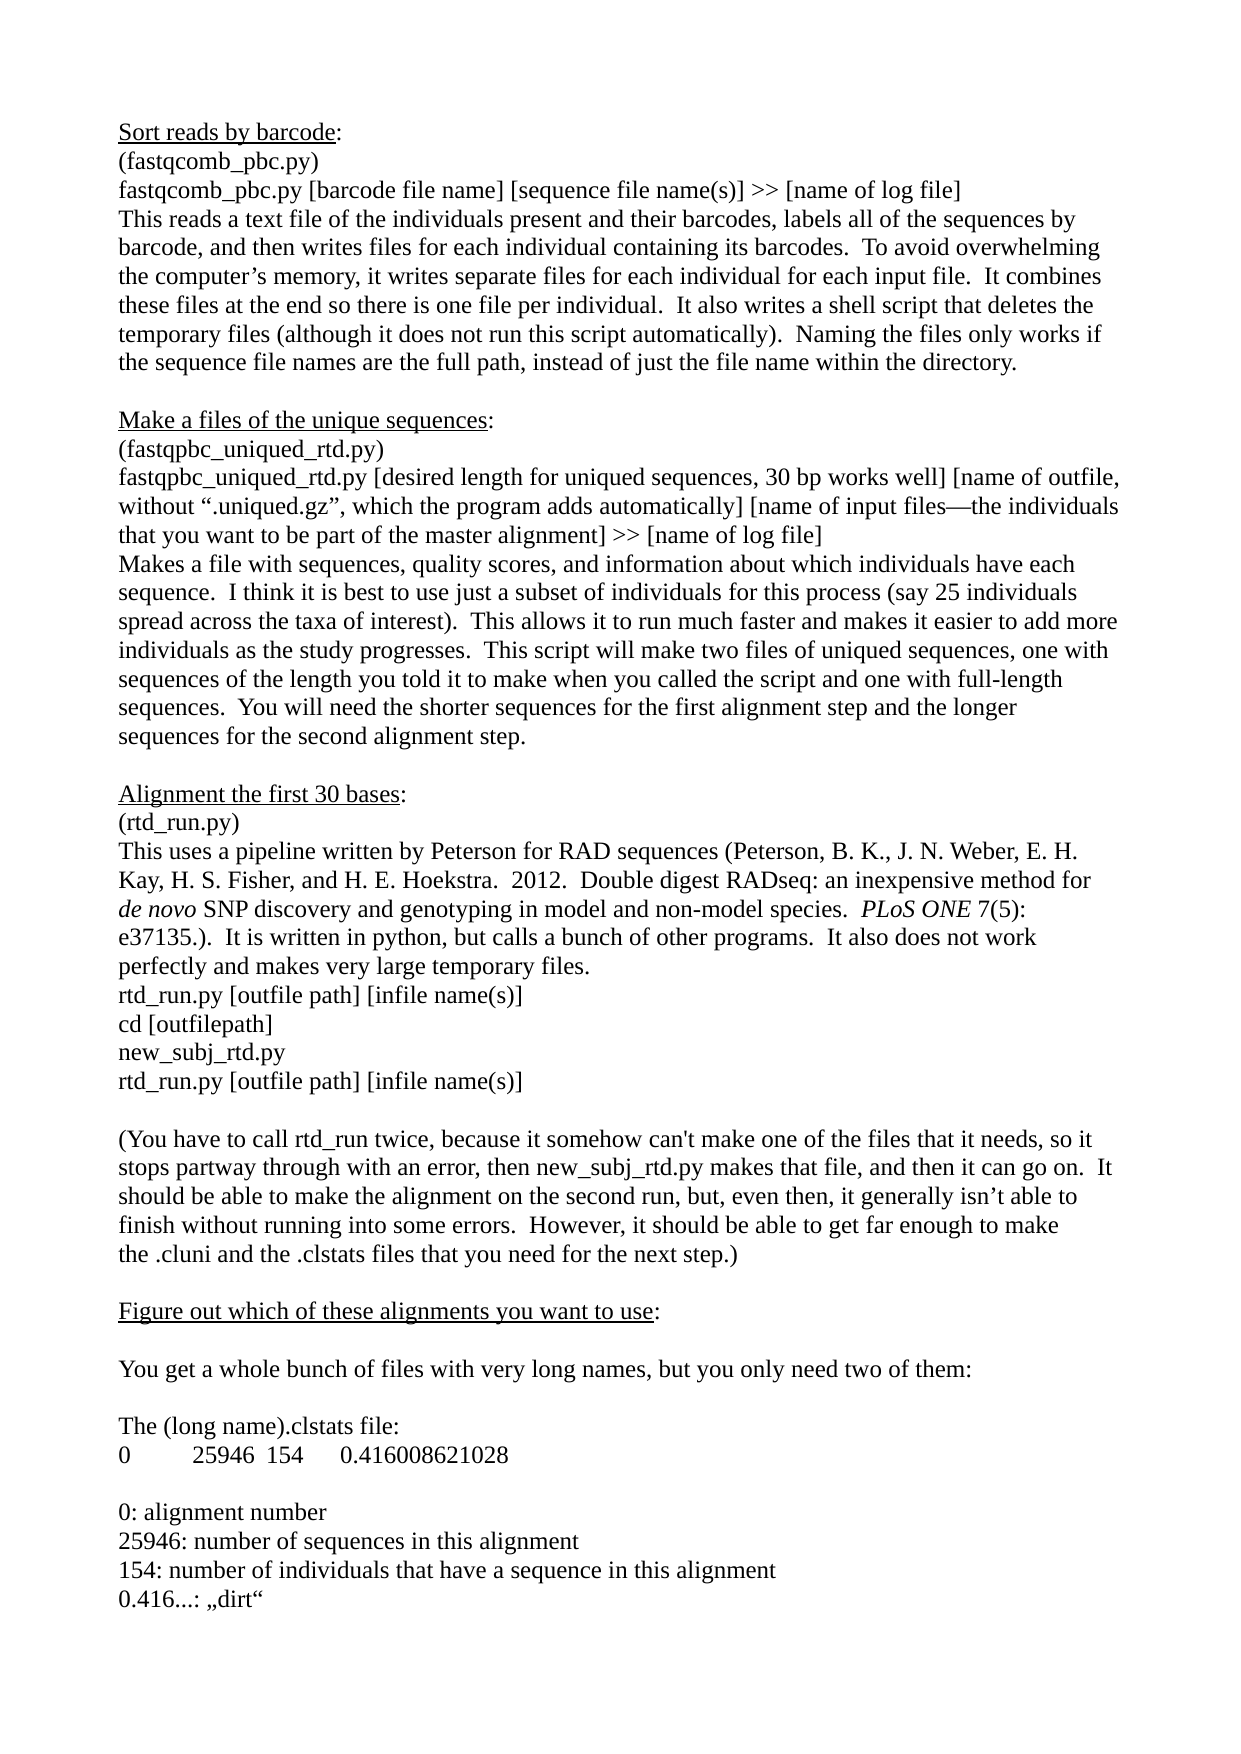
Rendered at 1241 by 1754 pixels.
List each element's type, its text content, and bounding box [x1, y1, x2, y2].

text new_subj_rtd.py [118, 1037, 1122, 1066]
text 0 25946 154 0.416008621028 [118, 1440, 1122, 1469]
text This uses a pipeline written by Peterson for RAD sequences (Peterson, B. K., J. N. Weber, E. H. Kay, H. S. Fisher, and H. E. Hoekstra. 2012. Double digest RADseq: an inexpensive method for de novo SNP discovery and genotyping in model and non-model species. PLoS ONE 7(5): e37135.). It is written in python, but calls a bunch of other programs. It also does not work perfectly and makes very large temporary files. [118, 836, 1122, 980]
text 0.416...: „dirt“ [118, 1584, 1122, 1612]
text You get a whole bunch of files with very long names, but you only need two of them: [118, 1354, 1122, 1382]
text rtd_run.py [outfile path] [infile name(s)] [118, 980, 1122, 1009]
text Figure out which of these alignments you want to use: [118, 1296, 1122, 1325]
text cd [outfilepath] [118, 1009, 1122, 1037]
text fastqpbc_uniqued_rtd.py [desired length for uniqued sequences, 30 bp works well] [name of outfile, without “.uniqued.gz”, which the program adds automatically] [name of input files—the individuals that you want to be part of the master alignment] >> [name of log file] [118, 462, 1122, 549]
text This reads a text file of the individuals present and their barcodes, labels all of the sequences by barcode, and then writes files for each individual containing its barcodes. To avoid overwhelming the computer’s memory, it writes separate files for each individual for each input file. It combines these files at the end so there is one file per individual. It also writes a shell script that deletes the temporary files (although it does not run this script automatically). Naming the files only works if the sequence file names are the full path, instead of just the file name within the directory. [118, 204, 1122, 376]
text The (long name).clstats file: [118, 1411, 1122, 1440]
text Makes a file with sequences, quality scores, and information about which individuals have each sequence. I think it is best to use just a subset of individuals for this process (say 25 individuals spread across the taxa of interest). This allows it to run much faster and makes it easier to add more individuals as the study progresses. This script will make two files of uniqued sequences, one with sequences of the length you told it to make when you called the script and one with full-length sequences. You will need the shorter sequences for the first alignment step and the longer sequences for the second alignment step. [118, 549, 1122, 750]
text (fastqpbc_uniqued_rtd.py) [118, 434, 1122, 462]
text (fastqcomb_pbc.py) [118, 146, 1122, 175]
text fastqcomb_pbc.py [barcode file name] [sequence file name(s)] >> [name of log file] [118, 175, 1122, 204]
text Sort reads by barcode: [118, 117, 1122, 146]
text Make a files of the unique sequences: [118, 405, 1122, 434]
text Alignment the first 30 bases: [118, 779, 1122, 807]
text 154: number of individuals that have a sequence in this alignment [118, 1555, 1122, 1584]
text rtd_run.py [outfile path] [infile name(s)] [118, 1066, 1122, 1095]
text 0: alignment number [118, 1497, 1122, 1526]
text 25946: number of sequences in this alignment [118, 1526, 1122, 1555]
text (You have to call rtd_run twice, because it somehow can't make one of the files that it needs, so it stops partway through with an error, then new_subj_rtd.py makes that file, and then it can go on. It should be able to make the alignment on the second run, but, even then, it generally isn’t able to finish without running into some errors. However, it should be able to get far enough to make the .cluni and the .clstats files that you need for the next step.) [118, 1124, 1122, 1267]
text (rtd_run.py) [118, 807, 1122, 836]
